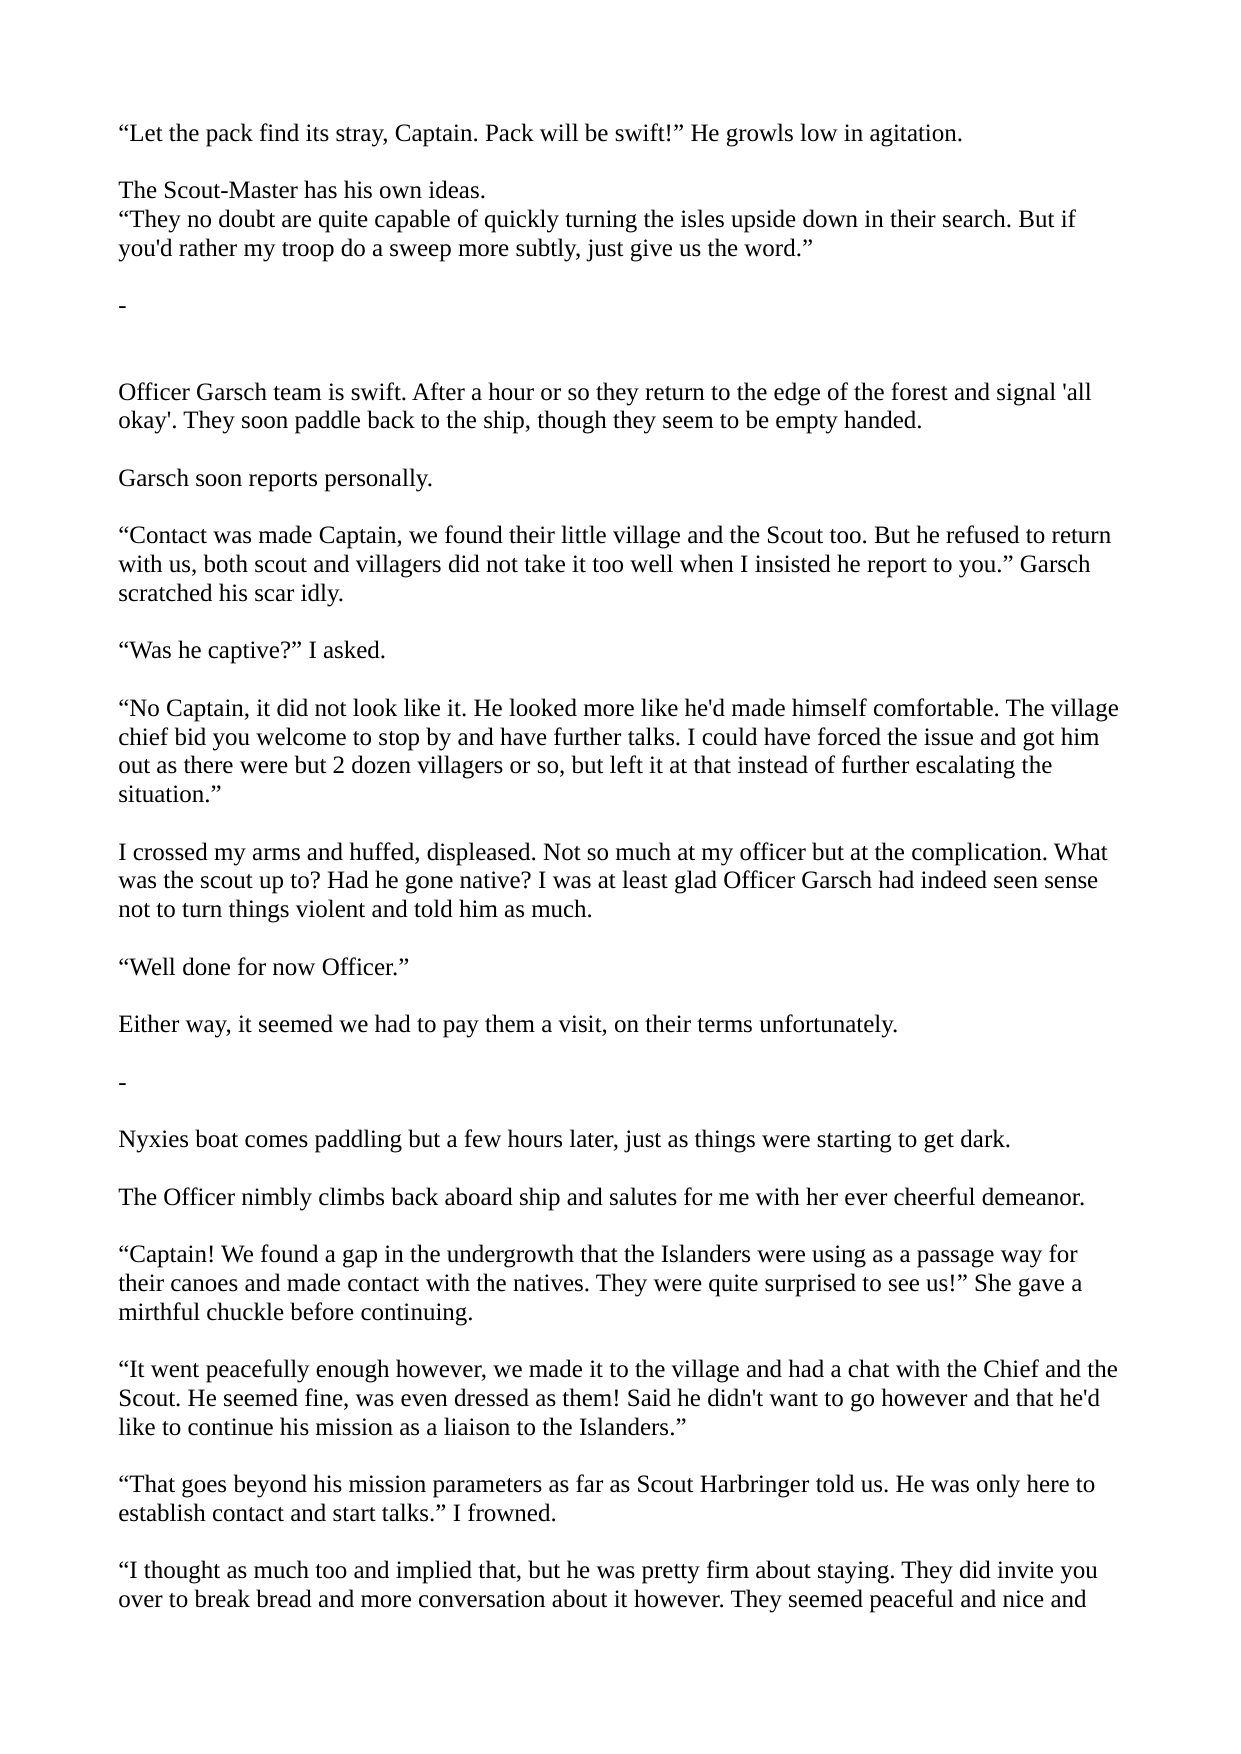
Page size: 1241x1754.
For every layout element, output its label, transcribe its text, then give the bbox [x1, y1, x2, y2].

text Nyxies boat comes paddling but a few hours later, just as things were starting to get dark. [118, 1124, 1122, 1153]
text Garsch soon reports personally. [118, 463, 1122, 492]
text “Was he captive?” I asked. [118, 636, 1122, 664]
text “That goes beyond his mission parameters as far as Scout Harbringer told us. He was only here to establish contact and start talks.” I frowned. [118, 1469, 1122, 1527]
text “It went peacefully enough however, we made it to the village and had a chat with the Chief and the Scout. He seemed fine, was even dressed as them! Said he didn't want to go however and that he'd like to continue his mission as a liaison to the Islanders.” [118, 1354, 1122, 1441]
text “They no doubt are quite capable of quickly turning the isles upside down in their search. But if you'd rather my troop do a sweep more subtly, just give us the word.” [118, 204, 1122, 262]
text - [118, 1067, 1122, 1096]
text “No Captain, it did not look like it. He looked more like he'd made himself comfortable. The village chief bid you welcome to stop by and have further talks. I could have forced the issue and got him out as there were but 2 dozen villagers or so, but left it at that instead of further escalating the situation.” [118, 693, 1122, 808]
text The Officer nimbly climbs back aboard ship and salutes for me with her ever cheerful demeanor. [118, 1182, 1122, 1211]
text Officer Garsch team is swift. After a hour or so they return to the edge of the forest and signal 'all okay'. They soon paddle back to the ship, though they seem to be empty handed. [118, 377, 1122, 434]
text - [118, 291, 1122, 319]
text “Captain! We found a gap in the undergrowth that the Islanders were using as a passage way for their canoes and made contact with the natives. They were quite surprised to see us!” She gave a mirthful chuckle before continuing. [118, 1239, 1122, 1326]
text The Scout-Master has his own ideas. [118, 176, 1122, 204]
text I crossed my arms and huffed, displeased. Not so much at my officer but at the complication. What was the scout up to? Had he gone native? I was at least glad Officer Garsch had indeed seen sense not to turn things violent and told him as much. [118, 837, 1122, 923]
text “I thought as much too and implied that, but he was pretty firm about staying. They did invite you over to break bread and more conversation about it however. They seemed peaceful and nice and [118, 1556, 1122, 1613]
text “Let the pack find its stray, Captain. Pack will be swift!” He growls low in agitation. [118, 118, 1122, 147]
text “Well done for now Officer.” [118, 952, 1122, 981]
text “Contact was made Captain, we found their little village and the Scout too. But he refused to return with us, both scout and villagers did not take it too well when I insisted he report to you.” Garsch scratched his scar idly. [118, 521, 1122, 607]
text Either way, it seemed we had to pay them a visit, on their terms unfortunately. [118, 1009, 1122, 1038]
